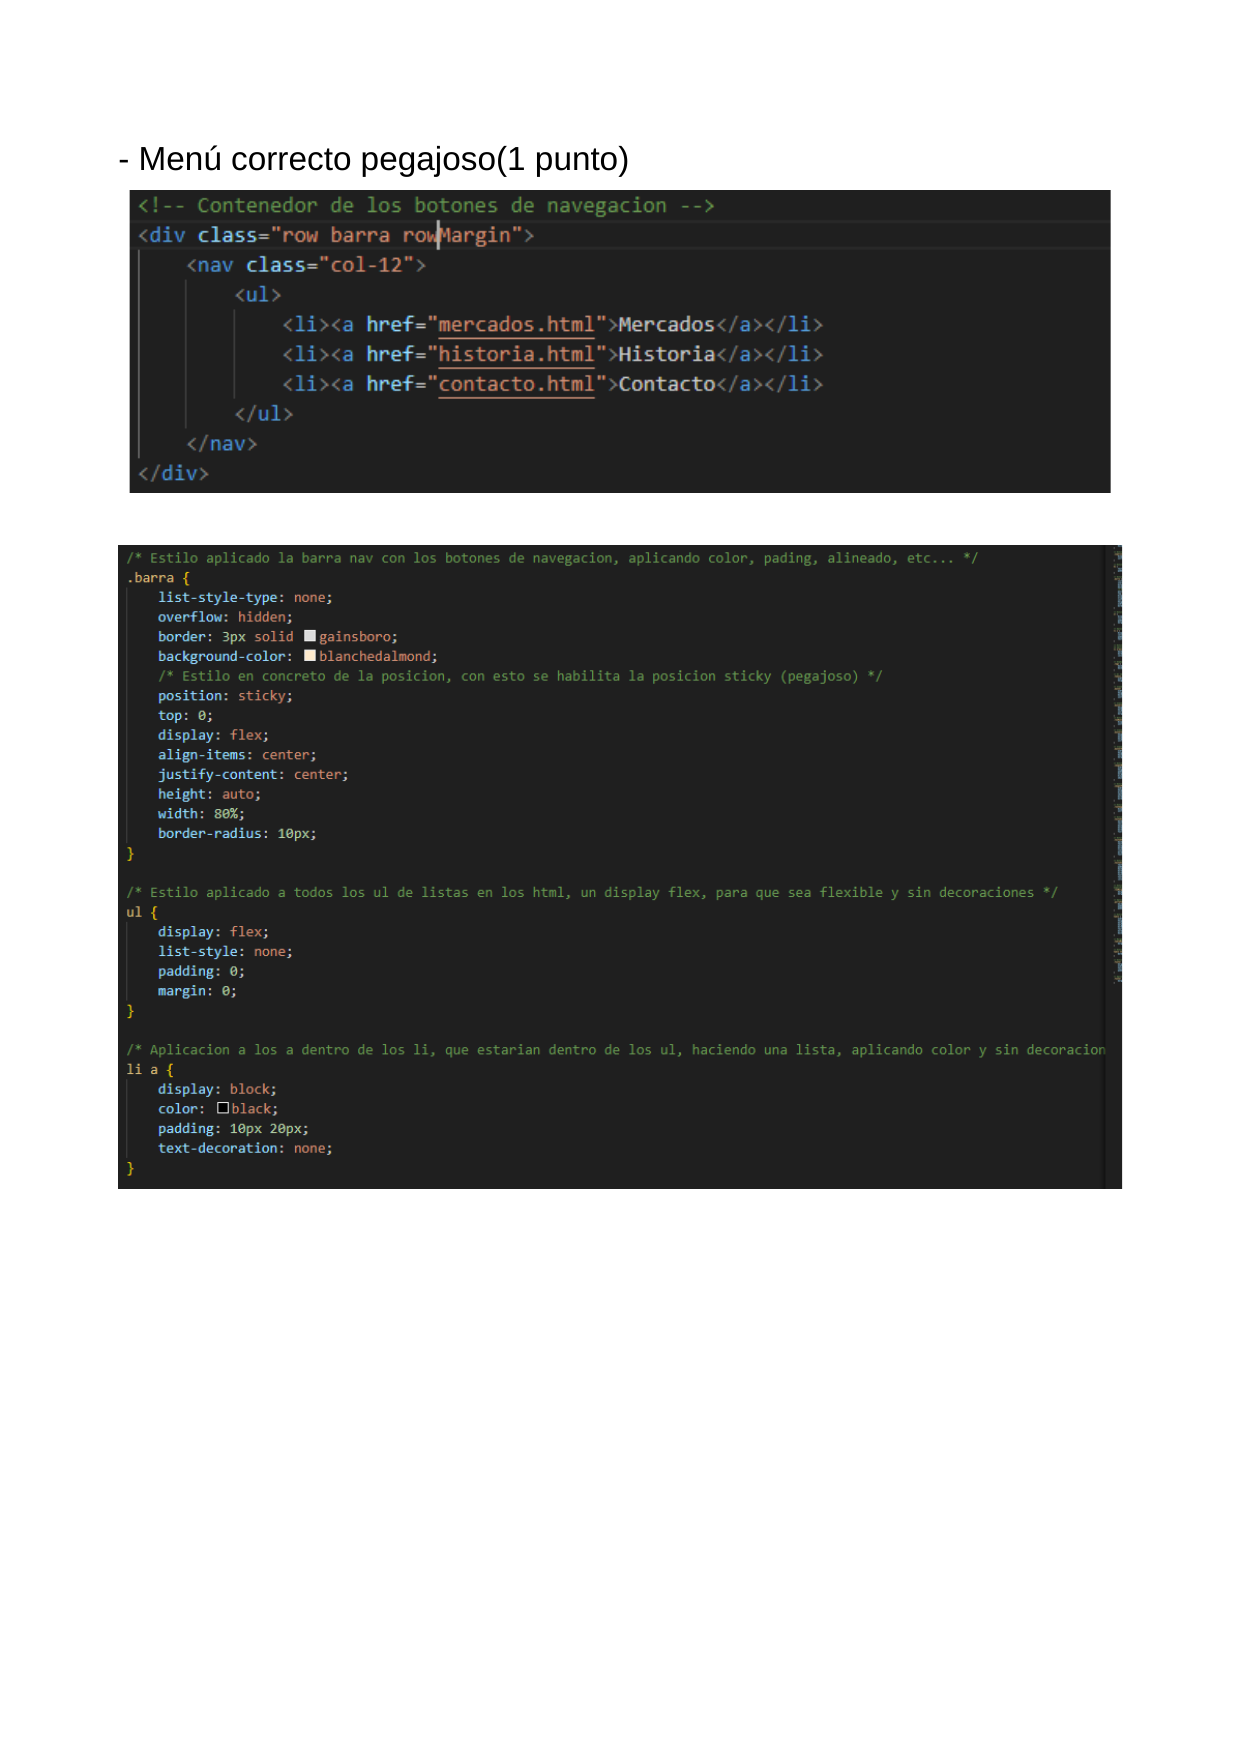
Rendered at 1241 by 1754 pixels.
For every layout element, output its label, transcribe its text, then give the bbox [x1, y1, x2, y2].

subtitle - Menú correcto pegajoso(1 punto) [118, 139, 1122, 177]
picture [129, 190, 1111, 493]
picture [118, 545, 1123, 1189]
